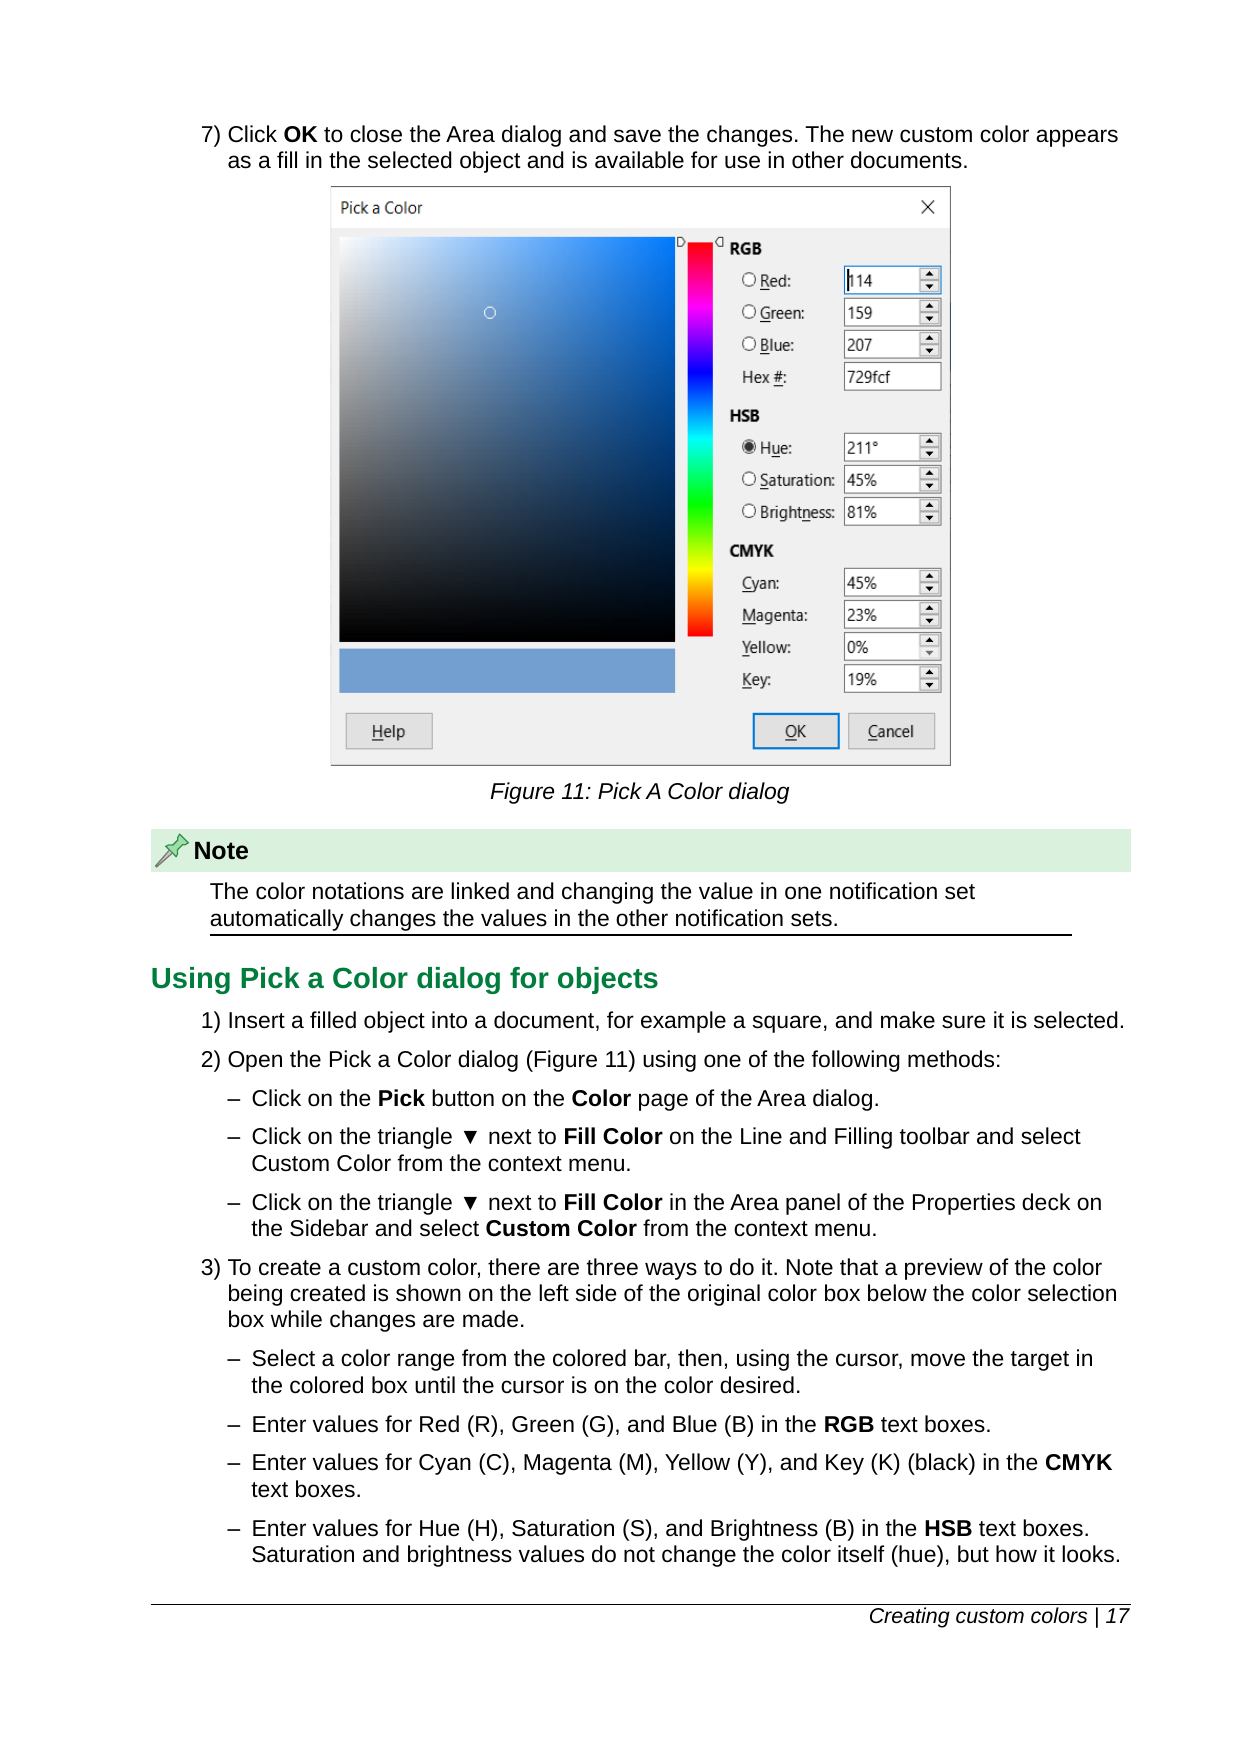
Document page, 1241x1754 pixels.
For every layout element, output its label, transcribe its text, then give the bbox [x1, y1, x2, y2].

list Enter values for Red (R), Green (G), and Blue (B) in the RGB text boxes. [227, 1411, 1131, 1437]
list Enter values for Hue (H), Saturation (S), and Brightness (B) in the HSB text boxes. Saturation and brightness values do not change the color itself (hue), but how it looks. [227, 1514, 1131, 1567]
list Click on the Pick button on the Color page of the Area dialog. [227, 1084, 1131, 1111]
list To create a custom color, there are three ways to do it. Note that a preview of the color being created is shown on the left side of the original color box below the color selection box while changes are made. [227, 1254, 1131, 1333]
list Select a color range from the colored bar, then, using the cursor, move the target in the colored box until the cursor is on the color desired. [227, 1345, 1131, 1398]
list Click on the triangle ▼ next to Fill Color on the Line and Filling toolbar and select Custom Color from the context menu. [227, 1123, 1131, 1176]
list Click OK to close the Area dialog and save the changes. The new custom color appears as a fill in the selected object and is available for use in other documents. [227, 121, 1131, 174]
subtitle Using Pick a Color dialog for objects [151, 961, 1131, 994]
text The color notations are linked and changing the value in one notification set automatically changes the values in the other notification sets. [209, 878, 1072, 936]
subtitle Note [151, 829, 1131, 872]
list Enter values for Cyan (C), Magenta (M), Yellow (Y), and Key (K) (black) in the CMYK text boxes. [227, 1449, 1131, 1502]
text Figure 11: Pick A Color dialog [331, 778, 951, 804]
picture [330, 186, 951, 766]
list Click on the triangle ▼ next to Fill Color in the Area panel of the Properties deck on the Sidebar and select Custom Color from the context menu. [227, 1188, 1131, 1241]
list Open the Pick a Color dialog (Figure 11) using one of the following methods: [227, 1046, 1131, 1072]
list Insert a filled object into a document, for example a square, and make sure it is selected. [227, 1007, 1131, 1033]
